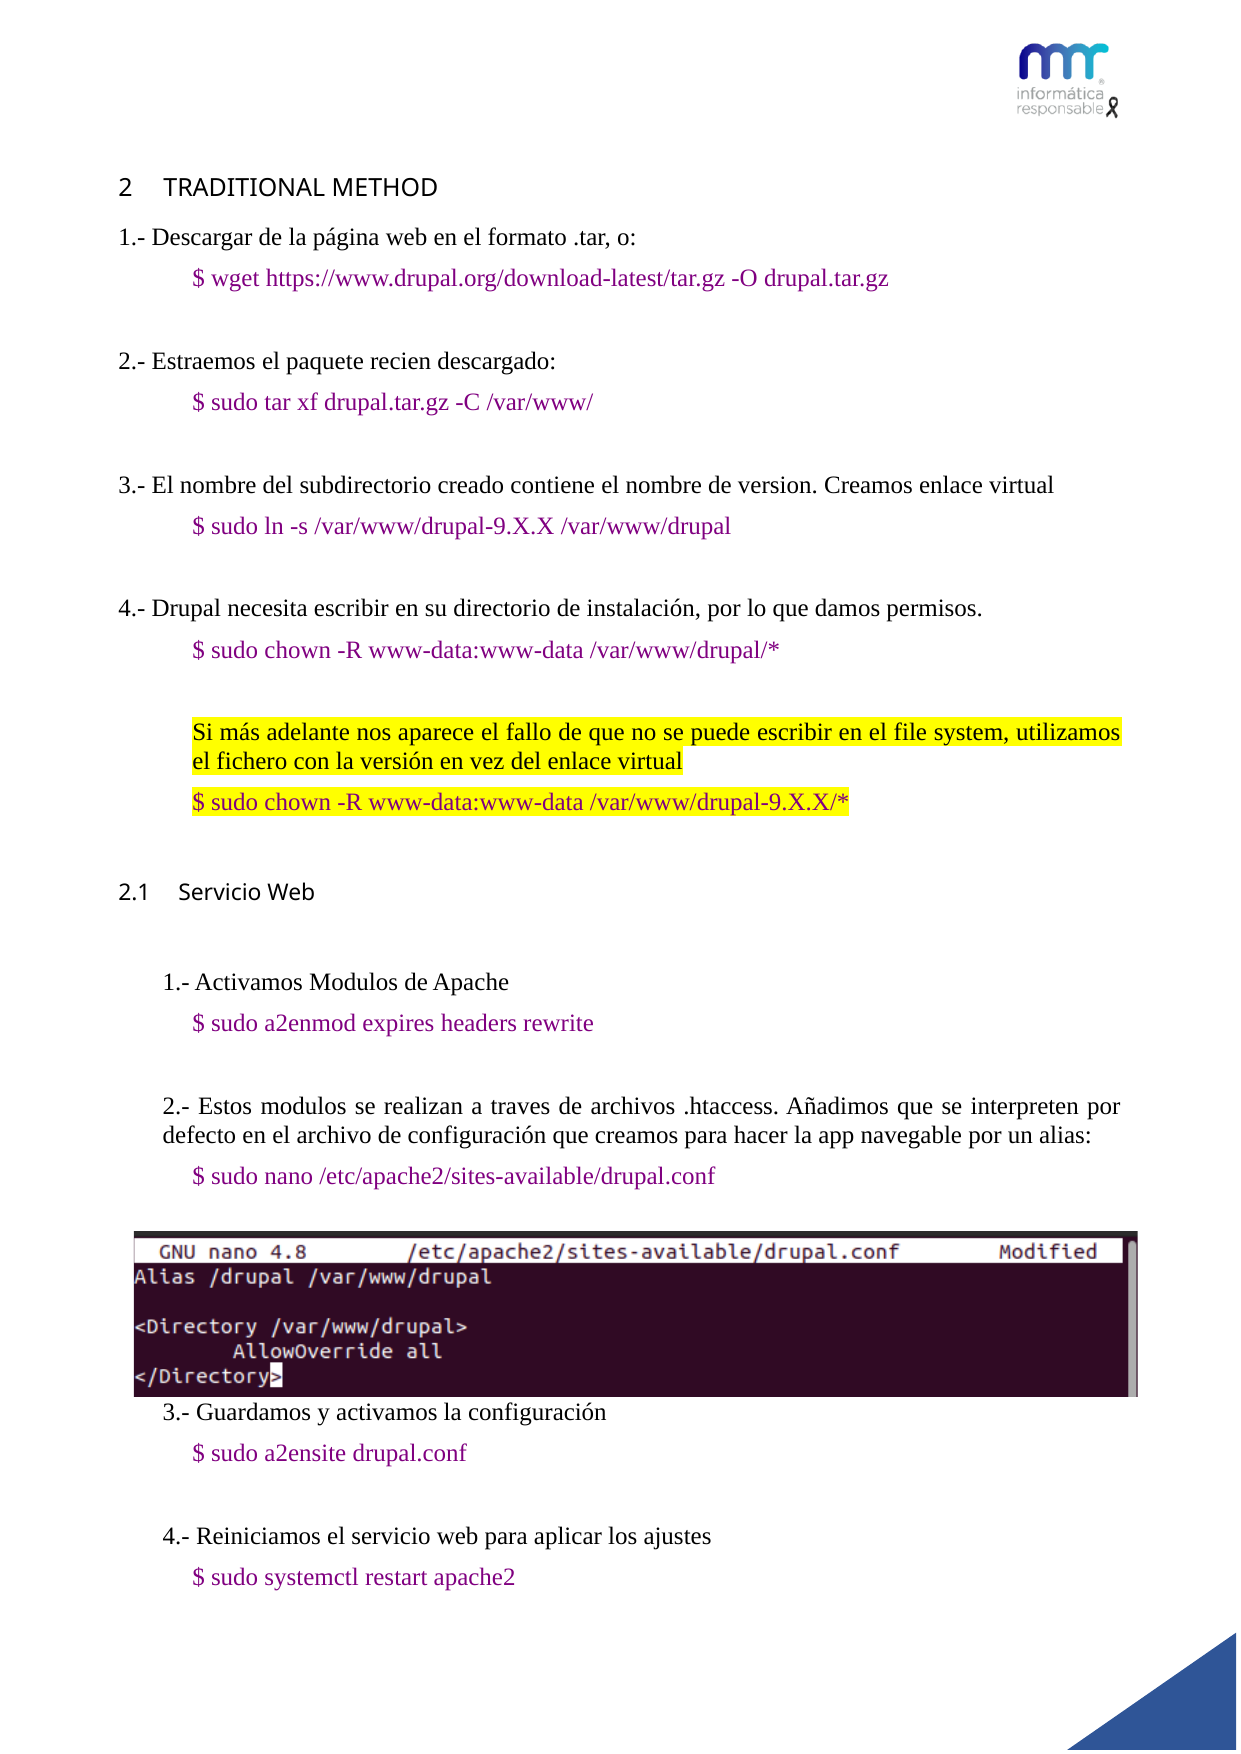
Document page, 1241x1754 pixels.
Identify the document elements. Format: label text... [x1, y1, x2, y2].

text 4.- Reiniciamos el servicio web para aplicar los ajustes [162, 1521, 1122, 1549]
text 2.- Estos modulos se realizan a traves de archivos .htaccess. Añadimos que se interpreten por defecto en el archivo de configuración que creamos para hacer la app navegable por un alias: [162, 1091, 1122, 1148]
text $ sudo a2ensite drupal.conf [192, 1438, 1122, 1467]
subtitle Servicio Web [118, 876, 1122, 907]
text Si más adelante nos aparece el fallo de que no se puede escribir en el file system, utilizamos el fichero con la versión en vez del enlace virtual [192, 717, 1122, 775]
text 2.- Estraemos el paquete recien descargado: [118, 346, 1122, 375]
text $ sudo systemctl restart apache2 [192, 1562, 1122, 1591]
text $ sudo chown -R www-data:www-data /var/www/drupal-9.X.X/* [192, 787, 1122, 816]
text $ sudo tar xf drupal.tar.gz -C /var/www/ [192, 387, 1122, 416]
text 1.- Activamos Modulos de Apache [162, 967, 1122, 996]
text 3.- El nombre del subdirectorio creado contiene el nombre de version. Creamos enlace virtual [118, 470, 1122, 498]
text $ sudo chown -R www-data:www-data /var/www/drupal/* [192, 635, 1122, 663]
text $ sudo nano /etc/apache2/sites-available/drupal.conf [192, 1161, 1122, 1190]
subtitle Traditional Method [118, 169, 1122, 203]
text 1.- Descargar de la página web en el formato .tar, o: [118, 222, 1122, 251]
text $ sudo ln -s /var/www/drupal-9.X.X /var/www/drupal [192, 511, 1122, 540]
text 4.- Drupal necesita escribir en su directorio de instalación, por lo que damos permisos. [118, 593, 1122, 622]
text 3.- Guardamos y activamos la configuración [162, 1397, 1122, 1426]
text $ sudo a2enmod expires headers rewrite [192, 1008, 1122, 1037]
text $ wget https://www.drupal.org/download-latest/tar.gz -O drupal.tar.gz [192, 263, 1122, 292]
